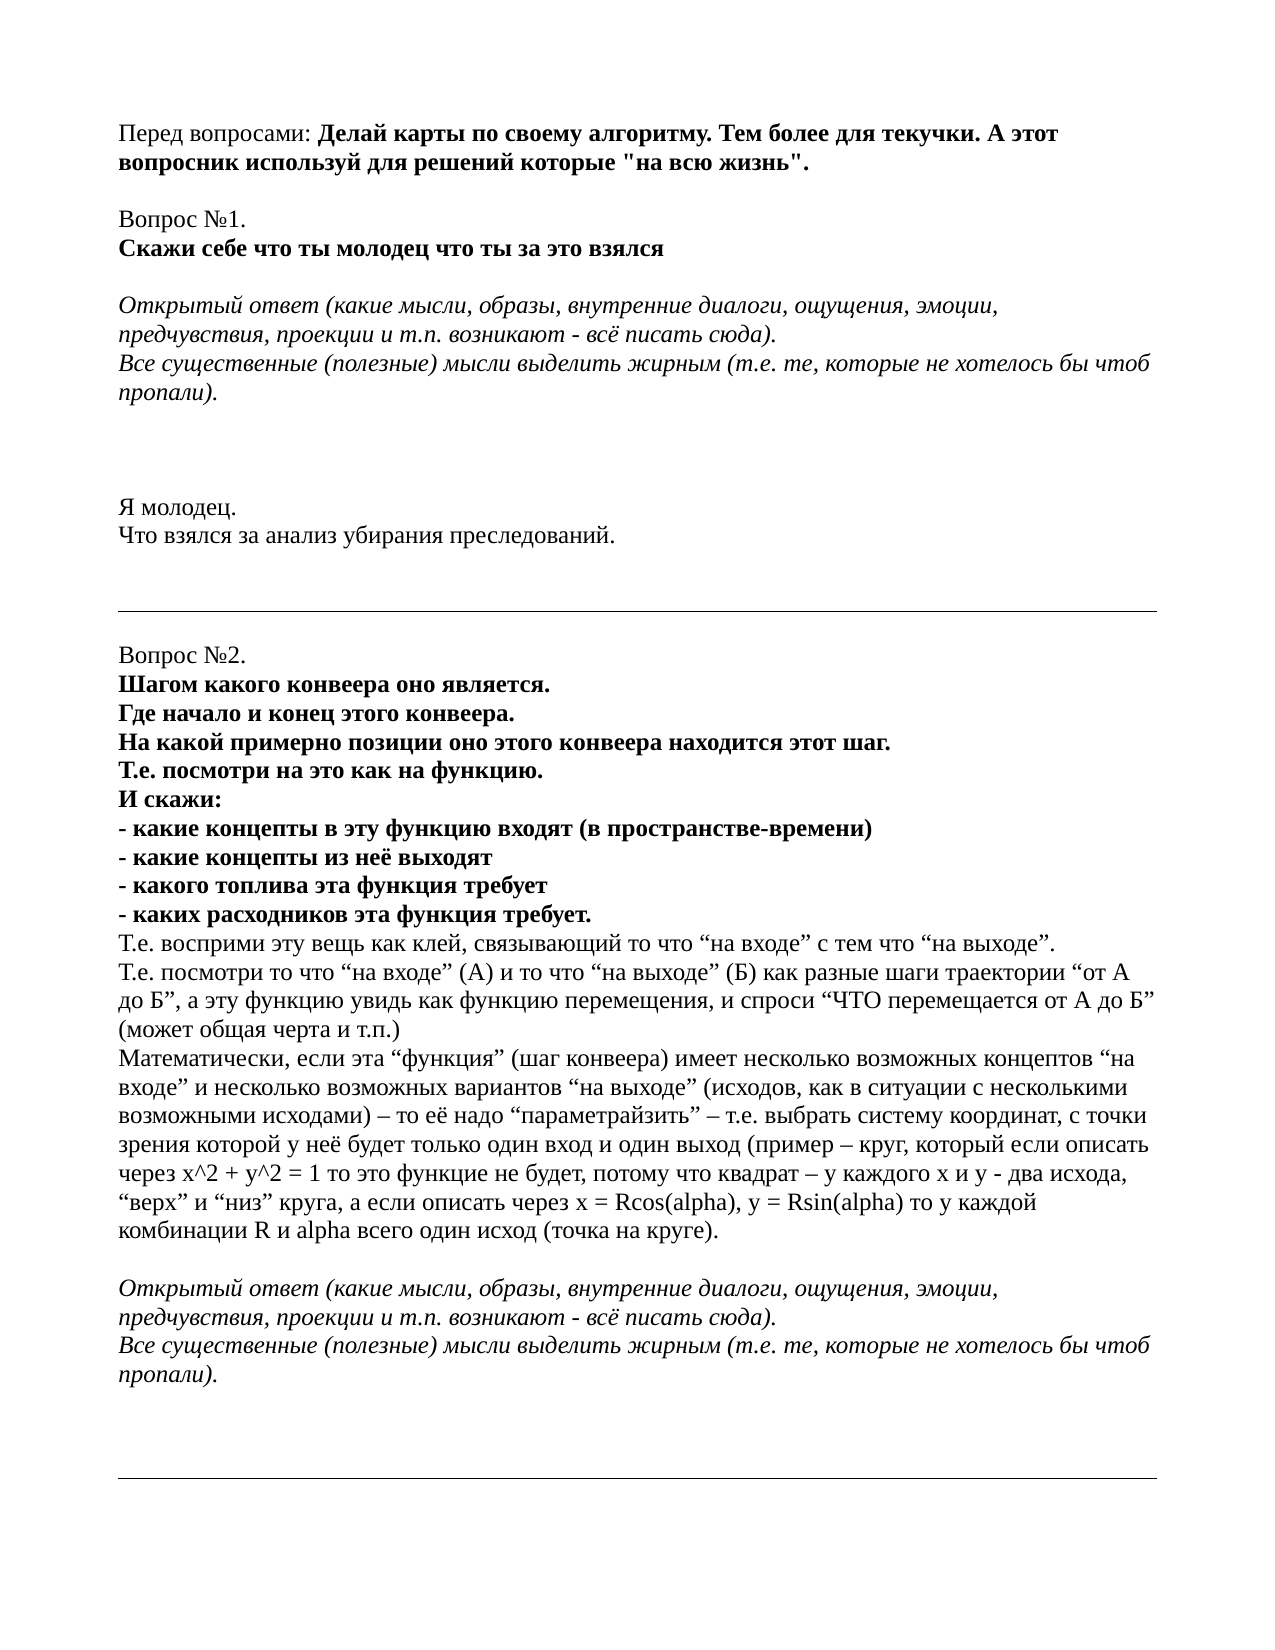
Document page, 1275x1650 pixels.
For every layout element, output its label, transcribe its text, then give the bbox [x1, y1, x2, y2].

text Вопрос №1. [118, 204, 1157, 233]
text - каких расходников эта функция требует. [118, 899, 1157, 928]
text Открытый ответ (какие мысли, образы, внутренние диалоги, ощущения, эмоции, предчувствия, проекции и т.п. возникают - всё писать сюда). [118, 1273, 1157, 1330]
text Скажи себе что ты молодец что ты за это взялся [118, 233, 1157, 262]
text Т.е. посмотри на это как на функцию. [118, 755, 1157, 784]
text Все существенные (полезные) мысли выделить жирным (т.е. те, которые не хотелось бы чтоб пропали). [118, 348, 1157, 406]
text Открытый ответ (какие мысли, образы, внутренние диалоги, ощущения, эмоции, предчувствия, проекции и т.п. возникают - всё писать сюда). [118, 291, 1157, 348]
text - какого топлива эта функция требует [118, 870, 1157, 899]
text На какой примерно позиции оно этого конвеера находится этот шаг. [118, 727, 1157, 755]
text Т.е. посмотри то что “на входе” (А) и то что “на выходе” (Б) как разные шаги траектории “от А до Б”, а эту функцию увидь как функцию перемещения, и спроси “ЧТО перемещается от А до Б” (может общая черта и т.п.) [118, 957, 1157, 1043]
text Т.е. восприми эту вещь как клей, связывающий то что “на входе” с тем что “на выходе”. [118, 928, 1157, 957]
text И скажи: [118, 784, 1157, 813]
text Все существенные (полезные) мысли выделить жирным (т.е. те, которые не хотелось бы чтоб пропали). [118, 1330, 1157, 1388]
text Где начало и конец этого конвеера. [118, 698, 1157, 727]
text Шагом какого конвеера оно является. [118, 669, 1157, 698]
text Вопрос №2. [118, 640, 1157, 669]
text Перед вопросами: Делай карты по своему алгоритму. Тем более для текучки. А этот вопросник используй для решений которые "на всю жизнь". [118, 118, 1157, 176]
text Я молодец. [118, 492, 1157, 521]
text Что взялся за анализ убирания преследований. [118, 521, 1157, 549]
text - какие концепты в эту функцию входят (в пространстве-времени) [118, 813, 1157, 842]
text - какие концепты из неё выходят [118, 842, 1157, 870]
text Математически, если эта “функция” (шаг конвеера) имеет несколько возможных концептов “на входе” и несколько возможных вариантов “на выходе” (исходов, как в ситуации с несколькими возможными исходами) – то её надо “параметрайзить” – т.е. выбрать систему координат, с точки зрения которой у неё будет только один вход и один выход (пример – круг, который если описать через х^2 + y^2 = 1 то это функцие не будет, потому что квадрат – у каждого х и у - два исхода, “верх” и “низ” круга, а если описать через x = Rcos(alpha), y = Rsin(alpha) то у каждой комбинации R и alpha всего один исход (точка на круге). [118, 1043, 1157, 1244]
